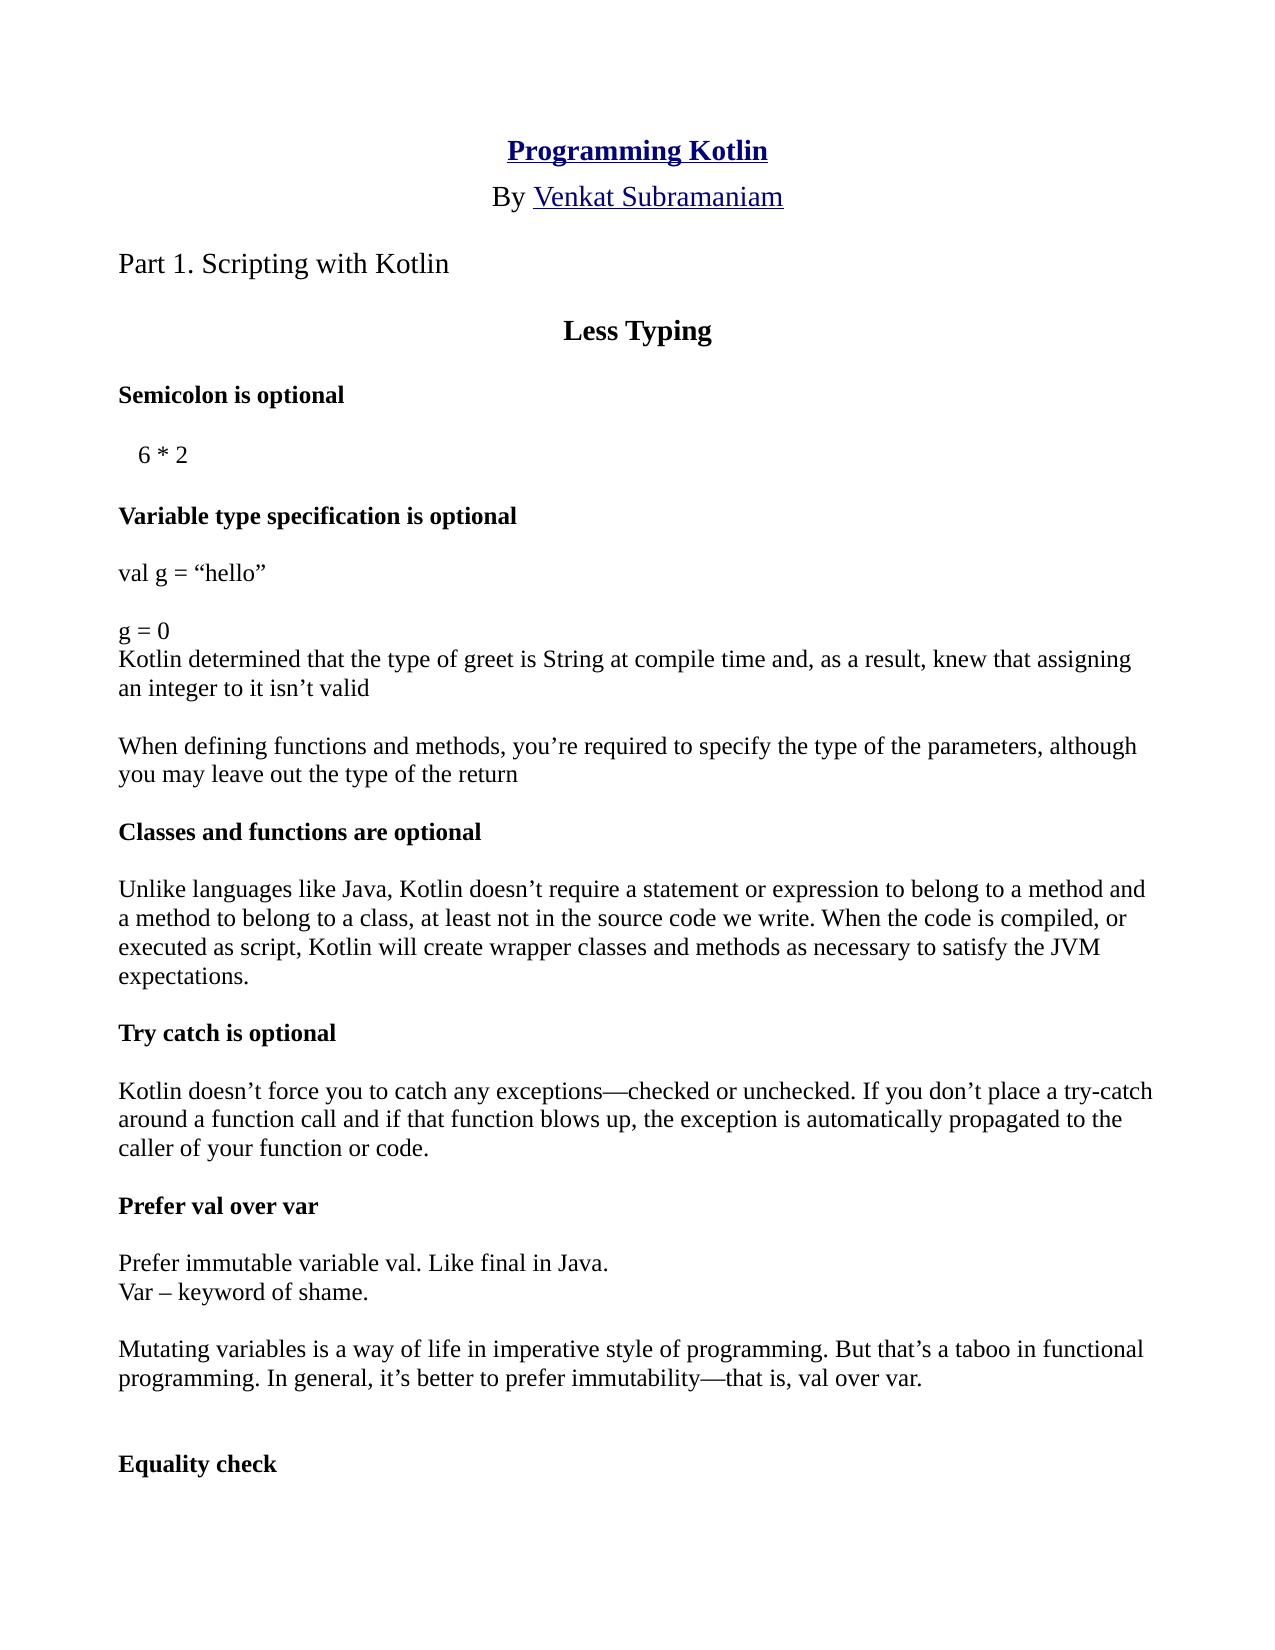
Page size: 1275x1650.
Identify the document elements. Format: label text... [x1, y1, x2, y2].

text g = 0 Kotlin determined that the type of greet is String at compile time and, as a result, knew that assigning an integer to it isn’t valid [118, 616, 1157, 702]
text Classes and functions are optional [118, 817, 1157, 846]
text By Venkat Subramaniam [118, 179, 1157, 212]
text Kotlin doesn’t force you to catch any exceptions—checked or unchecked. If you don’t place a try-catch around a function call and if that function blows up, the exception is automatically propagated to the caller of your function or code. [118, 1076, 1157, 1162]
text Less Typing [118, 313, 1157, 346]
text Semicolon is optional [118, 380, 1157, 409]
text Try catch is optional [118, 1018, 1157, 1047]
text Prefer val over var [118, 1191, 1157, 1219]
text Variable type specification is optional [118, 501, 1157, 529]
text Equality check [118, 1449, 1157, 1478]
text Prefer immutable variable val. Like final in Java. [118, 1248, 1157, 1277]
text When defining functions and methods, you’re required to specify the type of the parameters, although you may leave out the type of the return [118, 731, 1157, 788]
text Part 1. Scripting with Kotlin [118, 246, 1157, 279]
subtitle Programming Kotlin [118, 133, 1157, 166]
text Unlike languages like Java, Kotlin doesn’t require a statement or expression to belong to a method and a method to belong to a class, at least not in the source code we write. When the code is compiled, or executed as script, Kotlin will create wrapper classes and methods as necessary to satisfy the JVM expectations. [118, 874, 1157, 989]
text val g = “hello” [118, 558, 1157, 587]
table_header [118, 438, 135, 472]
text Var – keyword of shame. Mutating variables is a way of life in imperative style of programming. But that’s a taboo in functional programming. In general, it’s better to prefer immutability—that is, val over var. [118, 1277, 1157, 1392]
table_header 6 * 2 [135, 438, 201, 472]
